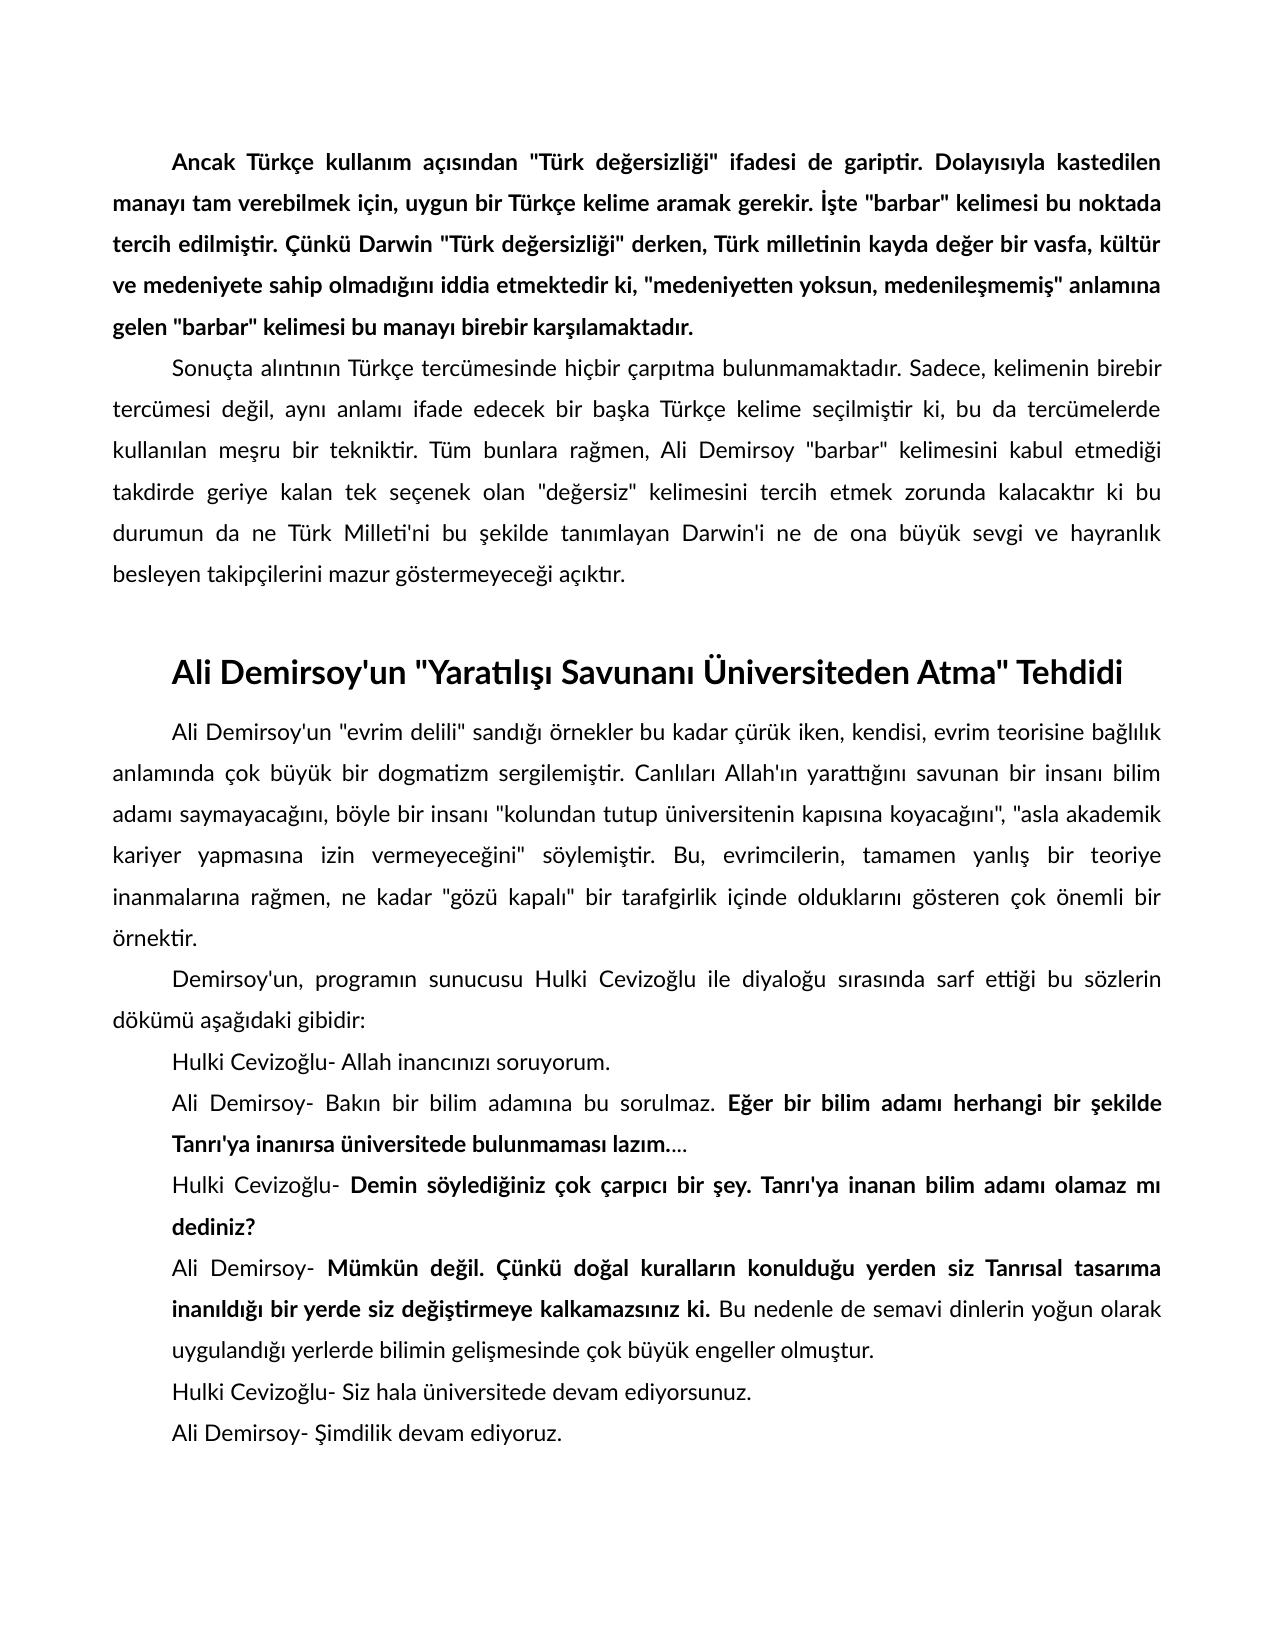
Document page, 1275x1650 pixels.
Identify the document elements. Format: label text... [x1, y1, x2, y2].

text Ali Demirsoy- Mümkün değil. Çünkü doğal kuralların konulduğu yerden siz Tanrısal tasarıma inanıldığı bir yerde siz değiştirmeye kalkamazsınız ki. Bu nedenle de semavi dinlerin yoğun olarak uygulandığı yerlerde bilimin gelişmesinde çok büyük engeller olmuştur. [172, 1254, 1162, 1364]
text Ali Demirsoy'un "Yaratılışı Savunanı Üniversiteden Atma" Tehdidi [172, 651, 1162, 691]
text Hulki Cevizoğlu- Allah inancınızı soruyorum. [172, 1048, 1162, 1075]
text Ali Demirsoy- Şimdilik devam ediyoruz. [172, 1419, 1162, 1446]
text Ali Demirsoy'un "evrim delili" sandığı örnekler bu kadar çürük iken, kendisi, evrim teorisine bağlılık anlamında çok büyük bir dogmatizm sergilemiştir. Canlıları Allah'ın yarattığını savunan bir insanı bilim adamı saymayacağını, böyle bir insanı "kolundan tutup üniversitenin kapısına koyacağını", "asla akademik kariyer yapmasına izin vermeyeceğini" söylemiştir. Bu, evrimcilerin, tamamen yanlış bir teoriye inanmalarına rağmen, ne kadar "gözü kapalı" bir tarafgirlik içinde olduklarını gösteren çok önemli bir örnektir. [112, 718, 1162, 951]
text Hulki Cevizoğlu- Demin söylediğiniz çok çarpıcı bir şey. Tanrı'ya inanan bilim adamı olamaz mı dediniz? [172, 1171, 1162, 1240]
text Sonuçta alıntının Türkçe tercümesinde hiçbir çarpıtma bulunmamaktadır. Sadece, kelimenin birebir tercümesi değil, aynı anlamı ifade edecek bir başka Türkçe kelime seçilmiştir ki, bu da tercümelerde kullanılan meşru bir tekniktir. Tüm bunlara rağmen, Ali Demirsoy "barbar" kelimesini kabul etmediği takdirde geriye kalan tek seçenek olan "değersiz" kelimesini tercih etmek zorunda kalacaktır ki bu durumun da ne Türk Milleti'ni bu şekilde tanımlayan Darwin'i ne de ona büyük sevgi ve hayranlık besleyen takipçilerini mazur göstermeyeceği açıktır. [112, 354, 1162, 588]
text Hulki Cevizoğlu- Siz hala üniversitede devam ediyorsunuz. [172, 1378, 1162, 1405]
text Ancak Türkçe kullanım açısından "Türk değersizliği" ifadesi de gariptir. Dolayısıyla kastedilen manayı tam verebilmek için, uygun bir Türkçe kelime aramak gerekir. İşte "barbar" kelimesi bu noktada tercih edilmiştir. Çünkü Darwin "Türk değersizliği" derken, Türk milletinin kayda değer bir vasfa, kültür ve medeniyete sahip olmadığını iddia etmektedir ki, "medeniyetten yoksun, medenileşmemiş" anlamına gelen "barbar" kelimesi bu manayı birebir karşılamaktadır. [112, 148, 1162, 340]
text Demirsoy'un, programın sunucusu Hulki Cevizoğlu ile diyaloğu sırasında sarf ettiği bu sözlerin dökümü aşağıdaki gibidir: [112, 965, 1162, 1034]
text Ali Demirsoy- Bakın bir bilim adamına bu sorulmaz. Eğer bir bilim adamı herhangi bir şekilde Tanrı'ya inanırsa üniversitede bulunmaması lazım.... [172, 1089, 1162, 1158]
